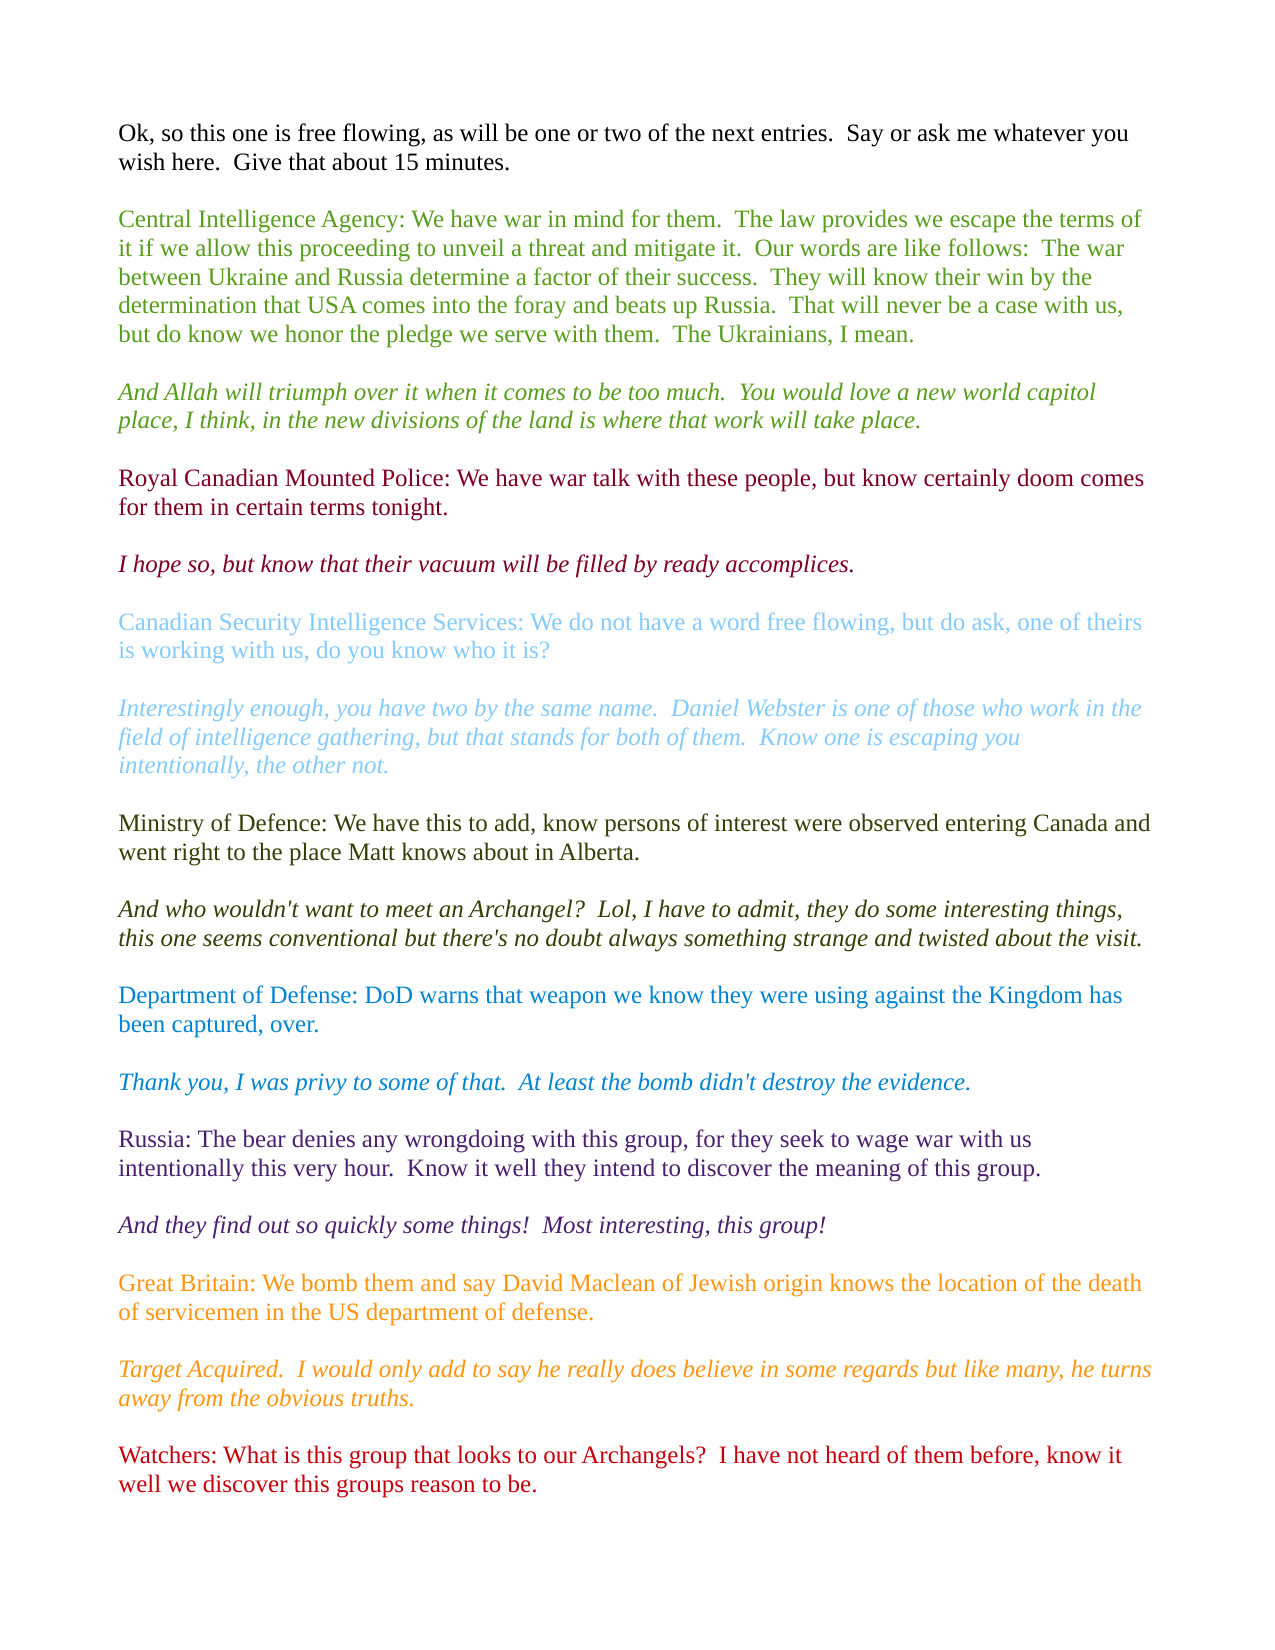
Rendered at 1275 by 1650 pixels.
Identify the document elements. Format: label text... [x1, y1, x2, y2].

text And Allah will triumph over it when it comes to be too much. You would love a new world capitol place, I think, in the new divisions of the land is where that work will take place. [118, 377, 1157, 434]
text Watchers: What is this group that looks to our Archangels? I have not heard of them before, know it well we discover this groups reason to be. [118, 1441, 1157, 1498]
text Interestingly enough, you have two by the same name. Daniel Webster is one of those who work in the field of intelligence gathering, but that stands for both of them. Know one is escaping you intentionally, the other not. [118, 693, 1157, 779]
text Canadian Security Intelligence Services: We do not have a word free flowing, but do ask, one of theirs is working with us, do you know who it is? [118, 607, 1157, 664]
text Great Britain: We bomb them and say David Maclean of Jewish origin knows the location of the death of servicemen in the US department of defense. [118, 1268, 1157, 1326]
text Ok, so this one is free flowing, as will be one or two of the next entries. Say or ask me whatever you wish here. Give that about 15 minutes. [118, 118, 1157, 176]
text Thank you, I was privy to some of that. At least the bomb didn't destroy the evidence. [118, 1067, 1157, 1096]
text And who wouldn't want to meet an Archangel? Lol, I have to admit, they do some interesting things, this one seems conventional but there's no doubt always something strange and twisted about the visit. [118, 894, 1157, 952]
text Royal Canadian Mounted Police: We have war talk with these people, but know certainly doom comes for them in certain terms tonight. [118, 463, 1157, 521]
text Central Intelligence Agency: We have war in mind for them. The law provides we escape the terms of it if we allow this proceeding to unveil a threat and mitigate it. Our words are like follows: The war between Ukraine and Russia determine a factor of their success. They will know their win by the determination that USA comes into the foray and beats up Russia. That will never be a case with us, but do know we honor the pledge we serve with them. The Ukrainians, I mean. [118, 204, 1157, 348]
text Russia: The bear denies any wrongdoing with this group, for they seek to wage war with us intentionally this very hour. Know it well they intend to discover the meaning of this group. [118, 1124, 1157, 1182]
text Ministry of Defence: We have this to add, know persons of interest were observed entering Canada and went right to the place Matt knows about in Alberta. [118, 808, 1157, 866]
text Target Acquired. I would only add to say he really does believe in some regards but like many, he turns away from the obvious truths. [118, 1354, 1157, 1412]
text Department of Defense: DoD warns that weapon we know they were using against the Kingdom has been captured, over. [118, 981, 1157, 1038]
text And they find out so quickly some things! Most interesting, this group! [118, 1211, 1157, 1239]
text I hope so, but know that their vacuum will be filled by ready accomplices. [118, 549, 1157, 578]
